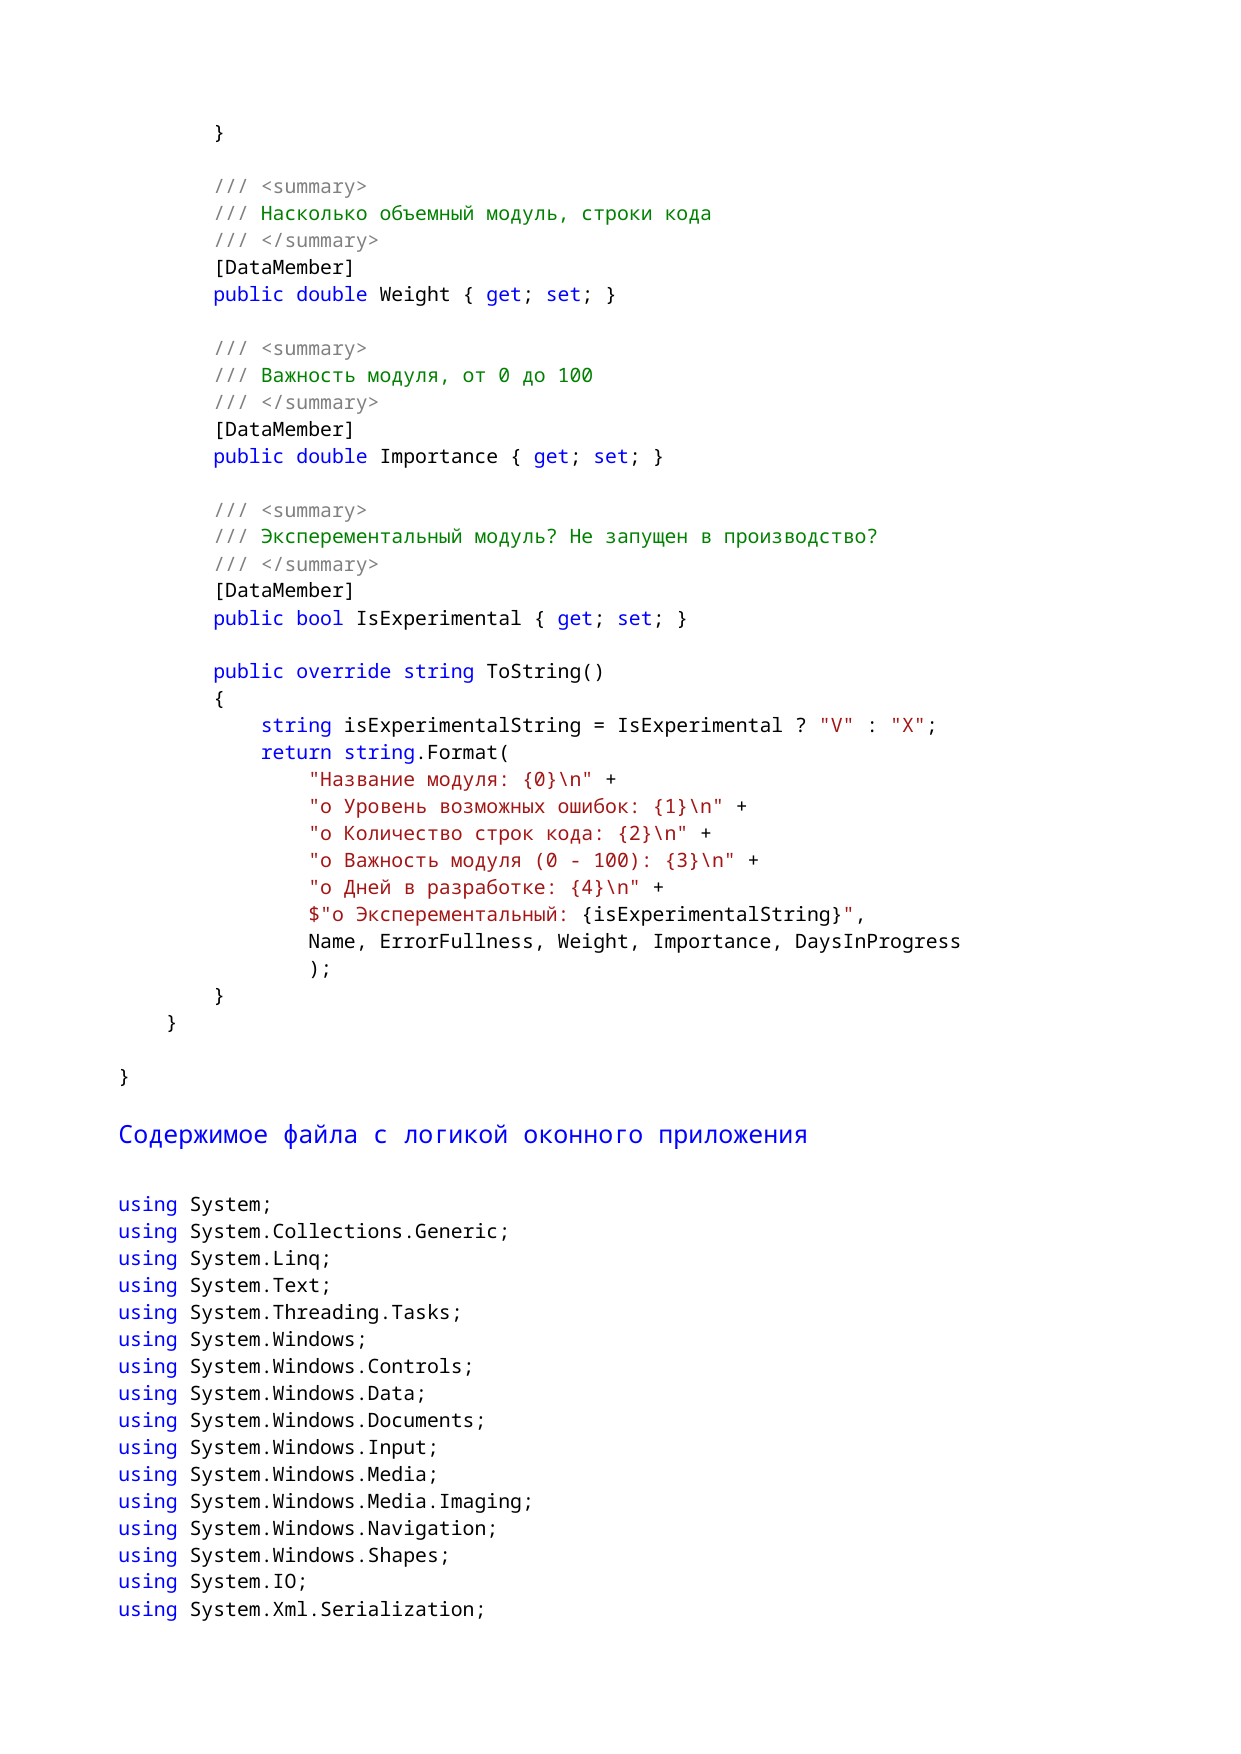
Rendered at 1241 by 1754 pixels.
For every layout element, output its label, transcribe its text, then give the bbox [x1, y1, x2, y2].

text using System.Windows.Navigation; [118, 1514, 1122, 1541]
text using System.Collections.Generic; [118, 1217, 1122, 1244]
text /// Важность модуля, от 0 до 100 [118, 361, 1122, 388]
text [DataMember] [118, 577, 1122, 604]
text ); [118, 954, 1122, 981]
text using System.Xml.Serialization; [118, 1595, 1122, 1622]
text using System.Windows.Documents; [118, 1406, 1122, 1433]
text using System.Windows.Data; [118, 1379, 1122, 1406]
text using System.Windows.Shapes; [118, 1541, 1122, 1568]
text using System; [118, 1190, 1122, 1217]
text using System.Windows.Input; [118, 1433, 1122, 1460]
text Name, ErrorFullness, Weight, Importance, DaysInProgress [118, 927, 1122, 954]
text using System.IO; [118, 1568, 1122, 1595]
text string isExperimentalString = IsExperimental ? "V" : "X"; [118, 712, 1122, 739]
text using System.Windows.Media.Imaging; [118, 1487, 1122, 1514]
text using System.Threading.Tasks; [118, 1298, 1122, 1325]
text /// </summary> [118, 550, 1122, 577]
text /// <summary> [118, 496, 1122, 523]
text public override string ToString() [118, 658, 1122, 685]
text using System.Windows.Media; [118, 1460, 1122, 1487]
text "о Важность модуля (0 - 100): {3}\n" + [118, 847, 1122, 873]
text { [118, 685, 1122, 712]
text /// Эксперементальный модуль? Не запущен в производство? [118, 523, 1122, 550]
text "о Дней в разработке: {4}\n" + [118, 873, 1122, 901]
text $"o Эксперементальный: {isExperimentalString}", [118, 901, 1122, 927]
text public bool IsExperimental { get; set; } [118, 604, 1122, 631]
text using System.Windows.Controls; [118, 1352, 1122, 1379]
text /// </summary> [118, 388, 1122, 415]
text using System.Linq; [118, 1244, 1122, 1271]
text /// </summary> [118, 226, 1122, 253]
text public double Importance { get; set; } [118, 442, 1122, 469]
text "о Количество строк кода: {2}\n" + [118, 819, 1122, 847]
text } [118, 118, 1122, 145]
text public double Weight { get; set; } [118, 280, 1122, 307]
text [DataMember] [118, 253, 1122, 280]
text using System.Text; [118, 1271, 1122, 1298]
text return string.Format( [118, 739, 1122, 766]
text "о Уровень возможных ошибок: {1}\n" + [118, 793, 1122, 819]
text using System.Windows; [118, 1325, 1122, 1352]
text } [118, 1008, 1122, 1035]
text } [118, 1062, 1122, 1089]
text } [118, 981, 1122, 1008]
text /// <summary> [118, 172, 1122, 199]
text /// <summary> [118, 334, 1122, 361]
text [DataMember] [118, 415, 1122, 442]
text "Название модуля: {0}\n" + [118, 766, 1122, 793]
text Cодержимое файла с логикой оконного приложения [118, 1116, 1122, 1150]
text /// Насколько объемный модуль, строки кода [118, 199, 1122, 226]
